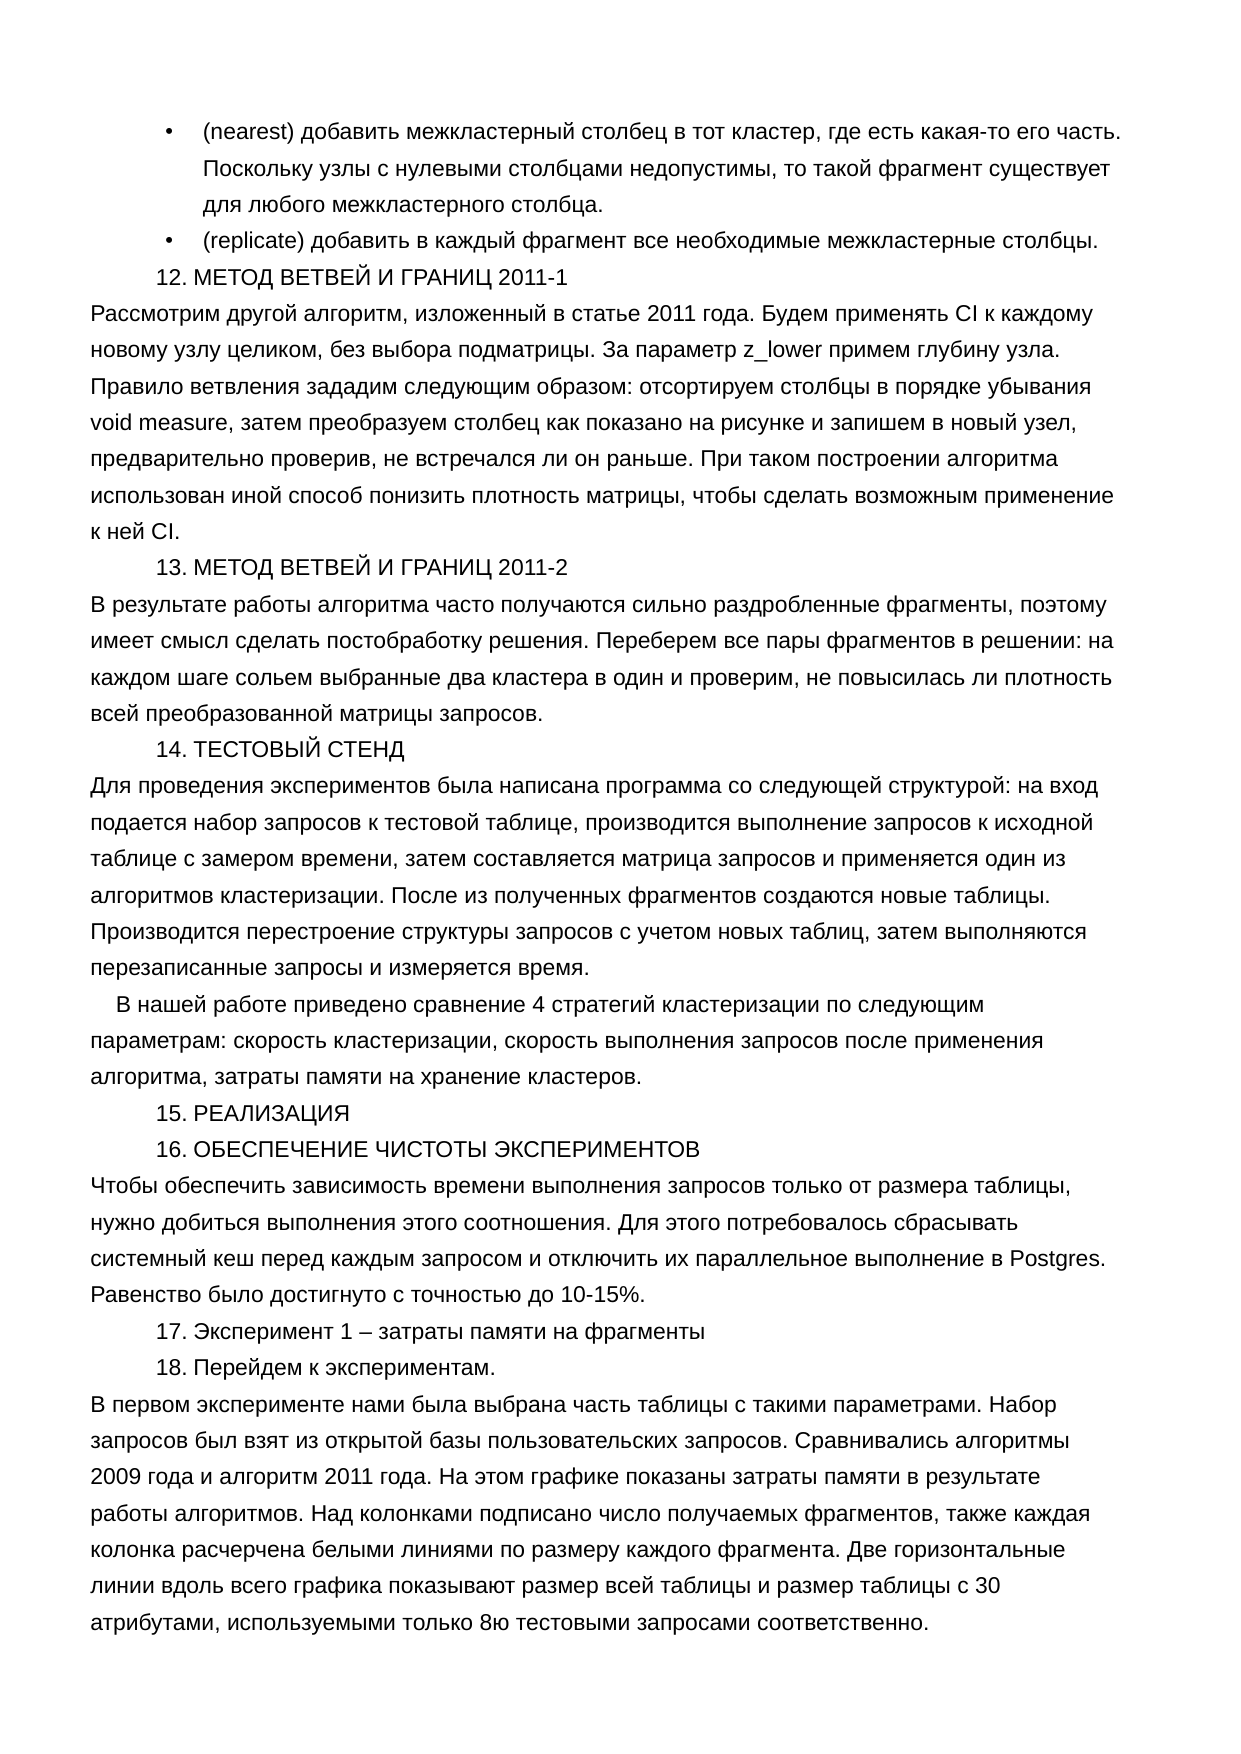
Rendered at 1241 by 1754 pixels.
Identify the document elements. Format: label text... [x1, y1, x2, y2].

list МЕТОД ВЕТВЕЙ И ГРАНИЦ 2011-2 [156, 554, 1122, 581]
list В первом эксперименте нами была выбрана часть таблицы с такими параметрами. Набор запросов был взят из открытой базы пользовательских запросов. Сравнивались алгоритмы 2009 года и алгоритм 2011 года. На этом графике показаны затраты памяти в результате работы алгоритмов. Над колонками подписано число получаемых фрагментов, также каждая колонка расчерчена белыми линиями по размеру каждого фрагмента. Две горизонтальные линии вдоль всего графика показывают размер всей таблицы и размер таблицы с 30 атрибутами, используемыми только 8ю тестовыми запросами соответственно. [71, 1391, 1122, 1635]
list Равенство было достигнуто с точностью до 10-15%. [71, 1281, 1122, 1308]
list ТЕСТОВЫЙ СТЕНД [156, 736, 1122, 762]
list ОБЕСПЕЧЕНИЕ ЧИСТОТЫ ЭКСПЕРИМЕНТОВ [156, 1136, 1122, 1162]
list (nearest) добавить межкластерный столбец в тот кластер, где есть какая-то его часть. Поскольку узлы с нулевыми столбцами недопустимы, то такой фрагмент существует для любого межкластерного столбца. [165, 118, 1122, 217]
list Рассмотрим другой алгоритм, изложенный в статье 2011 года. Будем применять CI к каждому новому узлу целиком, без выбора подматрицы. За параметр z_lower примем глубину узла. Правило ветвления зададим следующим образом: отсортируем столбцы в порядке убывания void measure, затем преобразуем столбец как показано на рисунке и запишем в новый узел, предварительно проверив, не встречался ли он раньше. При таком построении алгоритма использован иной способ понизить плотность матрицы, чтобы сделать возможным применение к ней CI. [90, 300, 1122, 544]
list Перейдем к экспериментам. [156, 1354, 1122, 1381]
list РЕАЛИЗАЦИЯ [156, 1100, 1122, 1126]
list (replicate) добавить в каждый фрагмент все необходимые межкластерные столбцы. [165, 227, 1122, 253]
list Чтобы обеспечить зависимость времени выполнения запросов только от размера таблицы, нужно добиться выполнения этого соотношения. Для этого потребовалось сбрасывать системный кеш перед каждым запросом и отключить их параллельное выполнение в Postgres. [71, 1172, 1122, 1271]
list МЕТОД ВЕТВЕЙ И ГРАНИЦ 2011-1 [156, 263, 1122, 290]
list Эксперимент 1 – затраты памяти на фрагменты [156, 1318, 1122, 1344]
list Для проведения экспериментов была написана программа со следующей структурой: на вход подается набор запросов к тестовой таблице, производится выполнение запросов к исходной таблице с замером времени, затем составляется матрица запросов и применяется один из алгоритмов кластеризации. После из полученных фрагментов создаются новые таблицы. Производится перестроение структуры запросов с учетом новых таблиц, затем выполняются перезаписанные запросы и измеряется время. [24, 772, 1122, 981]
list В результате работы алгоритма часто получаются сильно раздробленные фрагменты, поэтому имеет смысл сделать постобработку решения. Переберем все пары фрагментов в решении: на каждом шаге сольем выбранные два кластера в один и проверим, не повысилась ли плотность всей преобразованной матрицы запросов. [90, 591, 1122, 726]
list В нашей работе приведено сравнение 4 стратегий кластеризации по следующим параметрам: скорость кластеризации, скорость выполнения запросов после применения алгоритма, затраты памяти на хранение кластеров. [24, 991, 1122, 1090]
